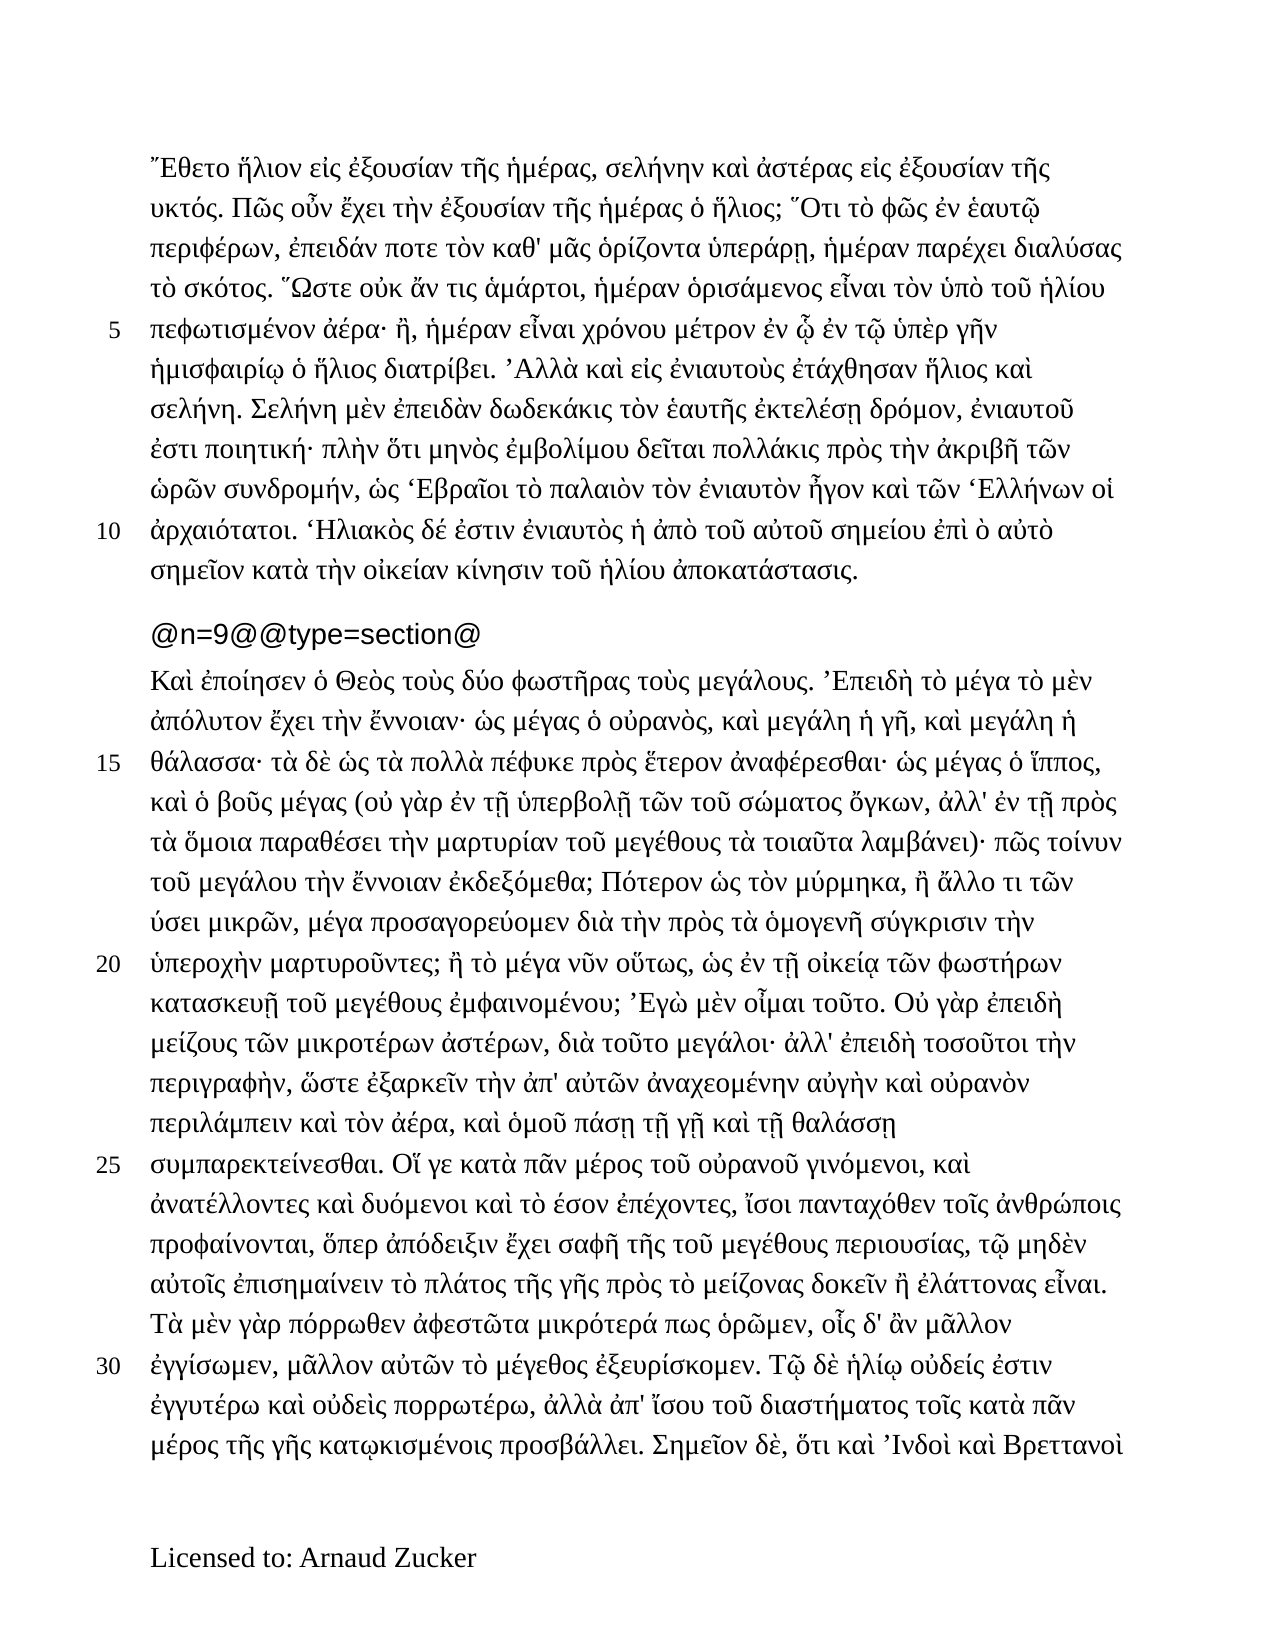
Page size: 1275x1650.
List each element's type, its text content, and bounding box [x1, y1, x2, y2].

text ῎Εθετο ἥλιον εἰς ἐξουσίαν τῆς ἡμέρας, σελήνην καὶ ἀστέρας εἰς ἐξουσίαν τῆς υκτός. Πῶς οὖν ἔχει τὴν ἐξουσίαν τῆς ἡμέρας ὁ ἥλιος; ῞Οτι τὸ ϕῶς ἐν ἑαυτῷ περιϕέρων, ἐπειδάν ποτε τὸν καθ' μᾶς ὁρίζοντα ὑπεράρῃ, ἡμέραν παρέχει διαλύσας τὸ σκότος. ῞Ωστε οὐκ ἄν τις ἁμάρτοι, ἡμέραν ὁρισάμενος εἶναι τὸν ὑπὸ τοῦ ἡλίου πεϕωτισμένον ἀέρα· ἢ, ἡμέραν εἶναι χρόνου μέτρον ἐν ᾧ ἐν τῷ ὑπὲρ γῆν ἡμισϕαιρίῳ ὁ ἥλιος διατρίβει. ’Αλλὰ καὶ εἰς ἐνιαυτοὺς ἐτάχθησαν ἥλιος καὶ σελήνη. Σελήνη μὲν ἐπειδὰν δωδεκάκις τὸν ἑαυτῆς ἐκτελέσῃ δρόμον, ἐνιαυτοῦ ἐστι ποιητική· πλὴν ὅτι μηνὸς ἐμβολίμου δεῖται πολλάκις πρὸς τὴν ἀκριβῆ τῶν ὡρῶν συνδρομήν, ὡς ‘Εβραῖοι τὸ παλαιὸν τὸν ἐνιαυτὸν ἦγον καὶ τῶν ‘Ελλήνων οἱ ἀρχαιότατοι. ‘Ηλιακὸς δέ ἐστιν ἐνιαυτὸς ἡ ἀπὸ τοῦ αὐτοῦ σημείου ἐπὶ ὸ αὐτὸ σημεῖον κατὰ τὴν οἰκείαν κίνησιν τοῦ ἡλίου ἀποκατάστασις. [150, 150, 1125, 586]
text Καὶ ἐποίησεν ὁ Θεὸς τοὺς δύο ϕωστῆρας τοὺς μεγάλους. ’Επειδὴ τὸ μέγα τὸ μὲν ἀπόλυτον ἔχει τὴν ἔννοιαν· ὡς μέγας ὁ οὐρανὸς, καὶ μεγάλη ἡ γῆ, καὶ μεγάλη ἡ θάλασσα· τὰ δὲ ὡς τὰ πολλὰ πέϕυκε πρὸς ἕτερον ἀναϕέρεσθαι· ὡς μέγας ὁ ἵππος, καὶ ὁ βοῦς μέγας (οὐ γὰρ ἐν τῇ ὑπερβολῇ τῶν τοῦ σώματος ὄγκων, ἀλλ' ἐν τῇ πρὸς τὰ ὅμοια παραθέσει τὴν μαρτυρίαν τοῦ μεγέθους τὰ τοιαῦτα λαμβάνει)· πῶς τοίνυν τοῦ μεγάλου τὴν ἔννοιαν ἐκδεξόμεθα; Πότερον ὡς τὸν μύρμηκα, ἢ ἄλλο τι τῶν ύσει μικρῶν, μέγα προσαγορεύομεν διὰ τὴν πρὸς τὰ ὁμογενῆ σύγκρισιν τὴν ὑπεροχὴν μαρτυροῦντες; ἢ τὸ μέγα νῦν οὕτως, ὡς ἐν τῇ οἰκείᾳ τῶν ϕωστήρων κατασκευῇ τοῦ μεγέθους ἐμϕαινομένου; ’Εγὼ μὲν οἶμαι τοῦτο. Οὐ γὰρ ἐπειδὴ μείζους τῶν μικροτέρων ἀστέρων, διὰ τοῦτο μεγάλοι· ἀλλ' ἐπειδὴ τοσοῦτοι τὴν περιγραϕὴν, ὥστε ἐξαρκεῖν τὴν ἀπ' αὐτῶν ἀναχεομένην αὐγὴν καὶ οὐρανὸν περιλάμπειν καὶ τὸν ἀέρα, καὶ ὁμοῦ πάσῃ τῇ γῇ καὶ τῇ θαλάσσῃ συμπαρεκτείνεσθαι. Οἵ γε κατὰ πᾶν μέρος τοῦ οὐρανοῦ γινόμενοι, καὶ ἀνατέλλοντες καὶ δυόμενοι καὶ τὸ έσον ἐπέχοντες, ἴσοι πανταχόθεν τοῖς ἀνθρώποις προϕαίνονται, ὅπερ ἀπόδειξιν ἔχει σαϕῆ τῆς τοῦ μεγέθους περιουσίας, τῷ μηδὲν αὐτοῖς ἐπισημαίνειν τὸ πλάτος τῆς γῆς πρὸς τὸ μείζονας δοκεῖν ἢ ἐλάττονας εἶναι. Τὰ μὲν γὰρ πόρρωθεν ἀϕεστῶτα μικρότερά πως ὁρῶμεν, οἷς δ' ἂν μᾶλλον ἐγγίσωμεν, μᾶλλον αὐτῶν τὸ μέγεθος ἐξευρίσκομεν. Τῷ δὲ ἡλίῳ οὐδείς ἐστιν ἐγγυτέρω καὶ οὐδεὶς πορρωτέρω, ἀλλὰ ἀπ' ἴσου τοῦ διαστήματος τοῖς κατὰ πᾶν μέρος τῆς γῆς κατῳκισμένοις προσβάλλει. Σημεῖον δὲ, ὅτι καὶ ’Ινδοὶ καὶ Βρεττανοὶ [150, 663, 1125, 1461]
subtitle @n=9@@type=section@ [150, 617, 1125, 651]
